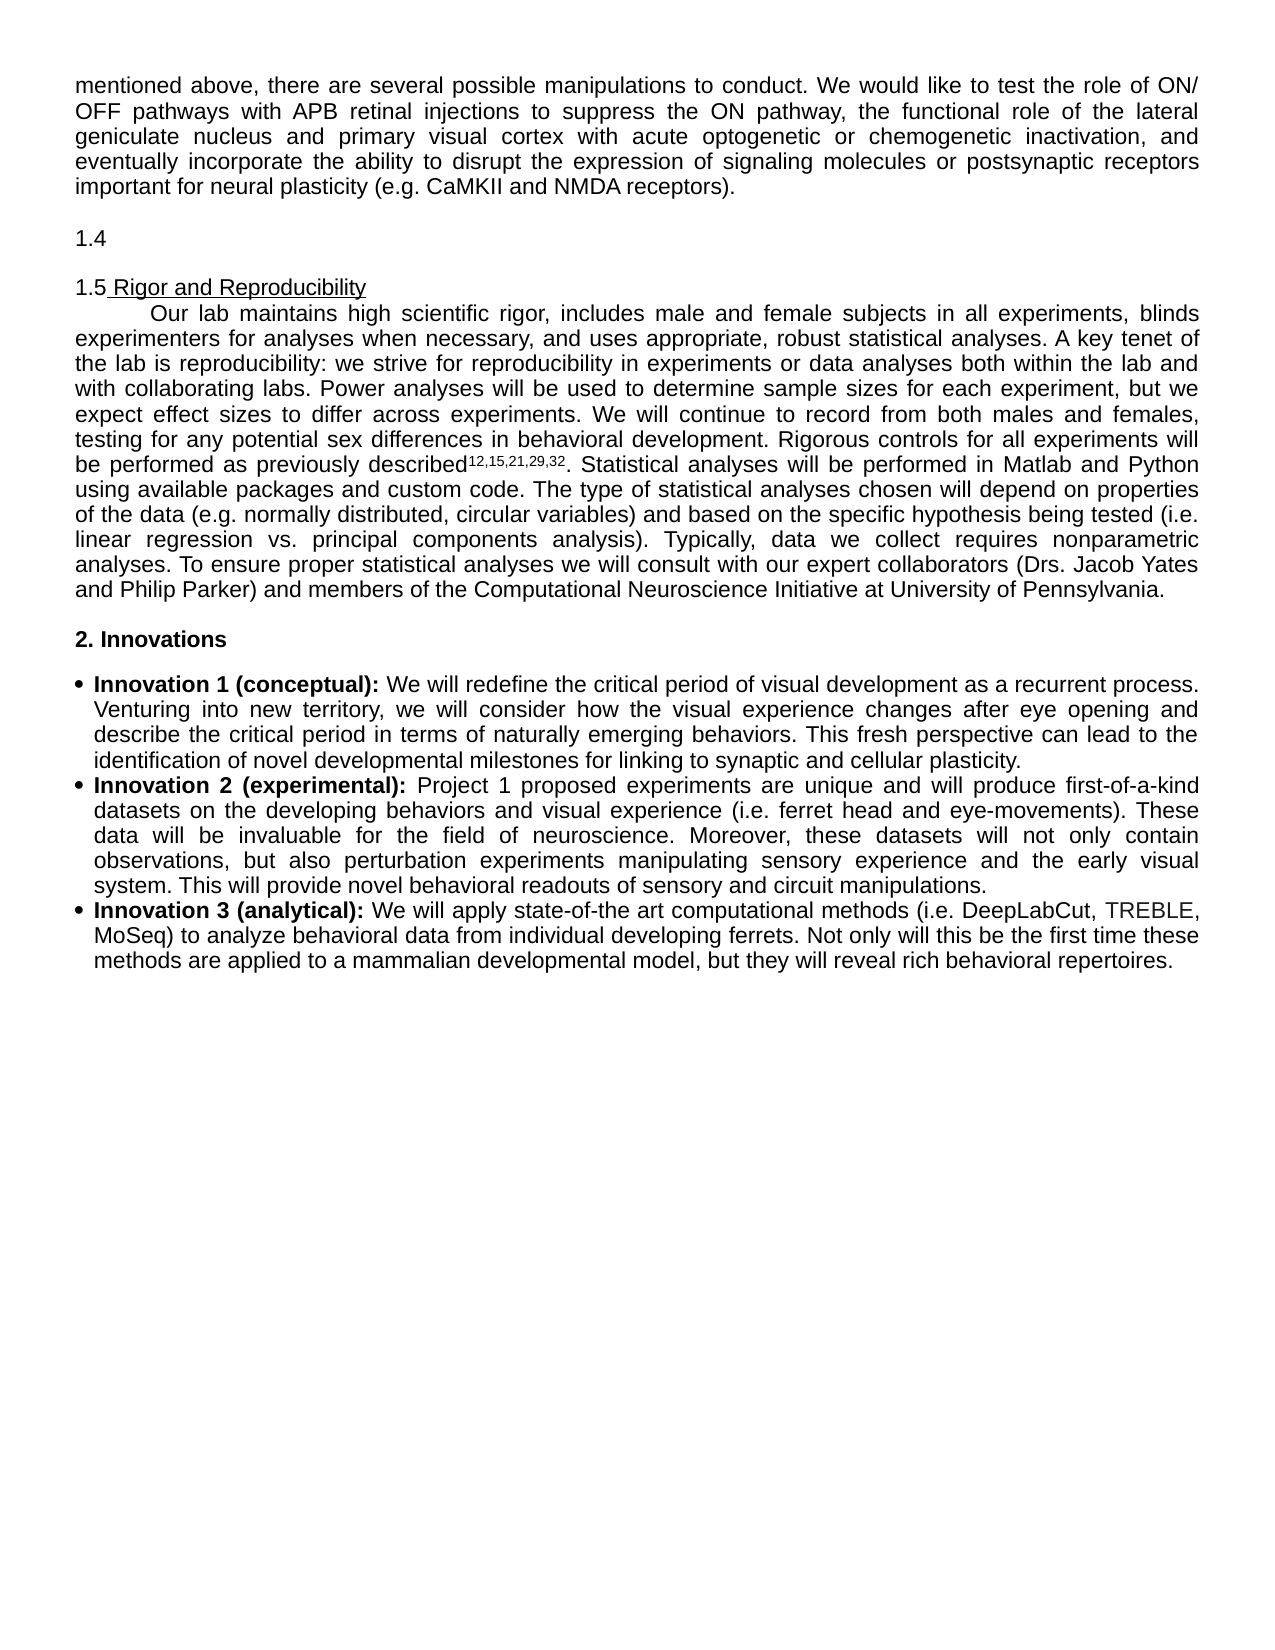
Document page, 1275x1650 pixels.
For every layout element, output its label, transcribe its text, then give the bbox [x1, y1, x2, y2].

list ​Rigor and Reproducibility [75, 275, 1212, 301]
text Our lab maintains high scientific rigor, includes male and female subjects in all experiments, blinds experimenters for analyses when necessary, and uses appropriate, robust statistical analyses. A key tenet of the lab is reproducibility: we strive for reproducibility in experiments or data analyses both within the lab and with collaborating labs. Power analyses will be used to determine sample sizes for each experiment, but we expect effect sizes to differ across experiments. We will continue to record from both males and females, testing for any potential sex differences in behavioral development. Rigorous controls for all experiments will be performed as previously described12,15,21,29,32. Statistical analyses will be performed in Matlab and Python using available packages and custom code. The type of statistical analyses chosen will depend on properties of the data (e.g. normally distributed, circular variables) and based on the specific hypothesis being tested (i.e. linear regression vs. principal components analysis). Typically, data we collect requires nonparametric analyses. To ensure proper statistical analyses we will consult with our expert collaborators (Drs. Jacob Yates and Philip Parker) and members of the Computational Neuroscience Initiative at University of Pennsylvania. [75, 301, 1200, 603]
list Innovation 2 (experimental): Project 1 proposed experiments are unique and will produce first-of-a-kind datasets on the developing behaviors and visual experience (i.e. ferret head and eye-movements). These data will be invaluable for the field of neuroscience. Moreover, these datasets will not only contain observations, but also perturbation experiments manipulating sensory experience and the early visual system. This will provide novel behavioral readouts of sensory and circuit manipulations. [75, 773, 1200, 898]
list Innovation 3 (analytical): We will apply state-of-the art computational methods (i.e. DeepLabCut, TREBLE, MoSeq) to analyze behavioral data from individual developing ferrets. Not only will this be the first time these methods are applied to a mammalian developmental model, but they will reveal rich behavioral repertoires. [75, 898, 1200, 973]
list Innovation 1 (conceptual): We will redefine the critical period of visual development as a recurrent process. Venturing into new territory, we will consider how the visual experience changes after eye opening and describe the critical period in terms of naturally emerging behaviors. This fresh perspective can lead to the identification of novel developmental milestones for linking to synaptic and cellular plasticity. [75, 673, 1200, 773]
text mentioned above, there are several possible manipulations to conduct. We would like to test the role of ON/ OFF pathways with APB retinal injections to suppress the ON pathway, the functional role of the lateral geniculate nucleus and primary visual cortex with acute optogenetic or chemogenetic inactivation, and eventually incorporate the ability to disrupt the expression of signaling molecules or postsynaptic receptors important for neural plasticity (e.g. CaMKII and NMDA receptors). [75, 74, 1200, 199]
list Innovations [75, 626, 1212, 652]
